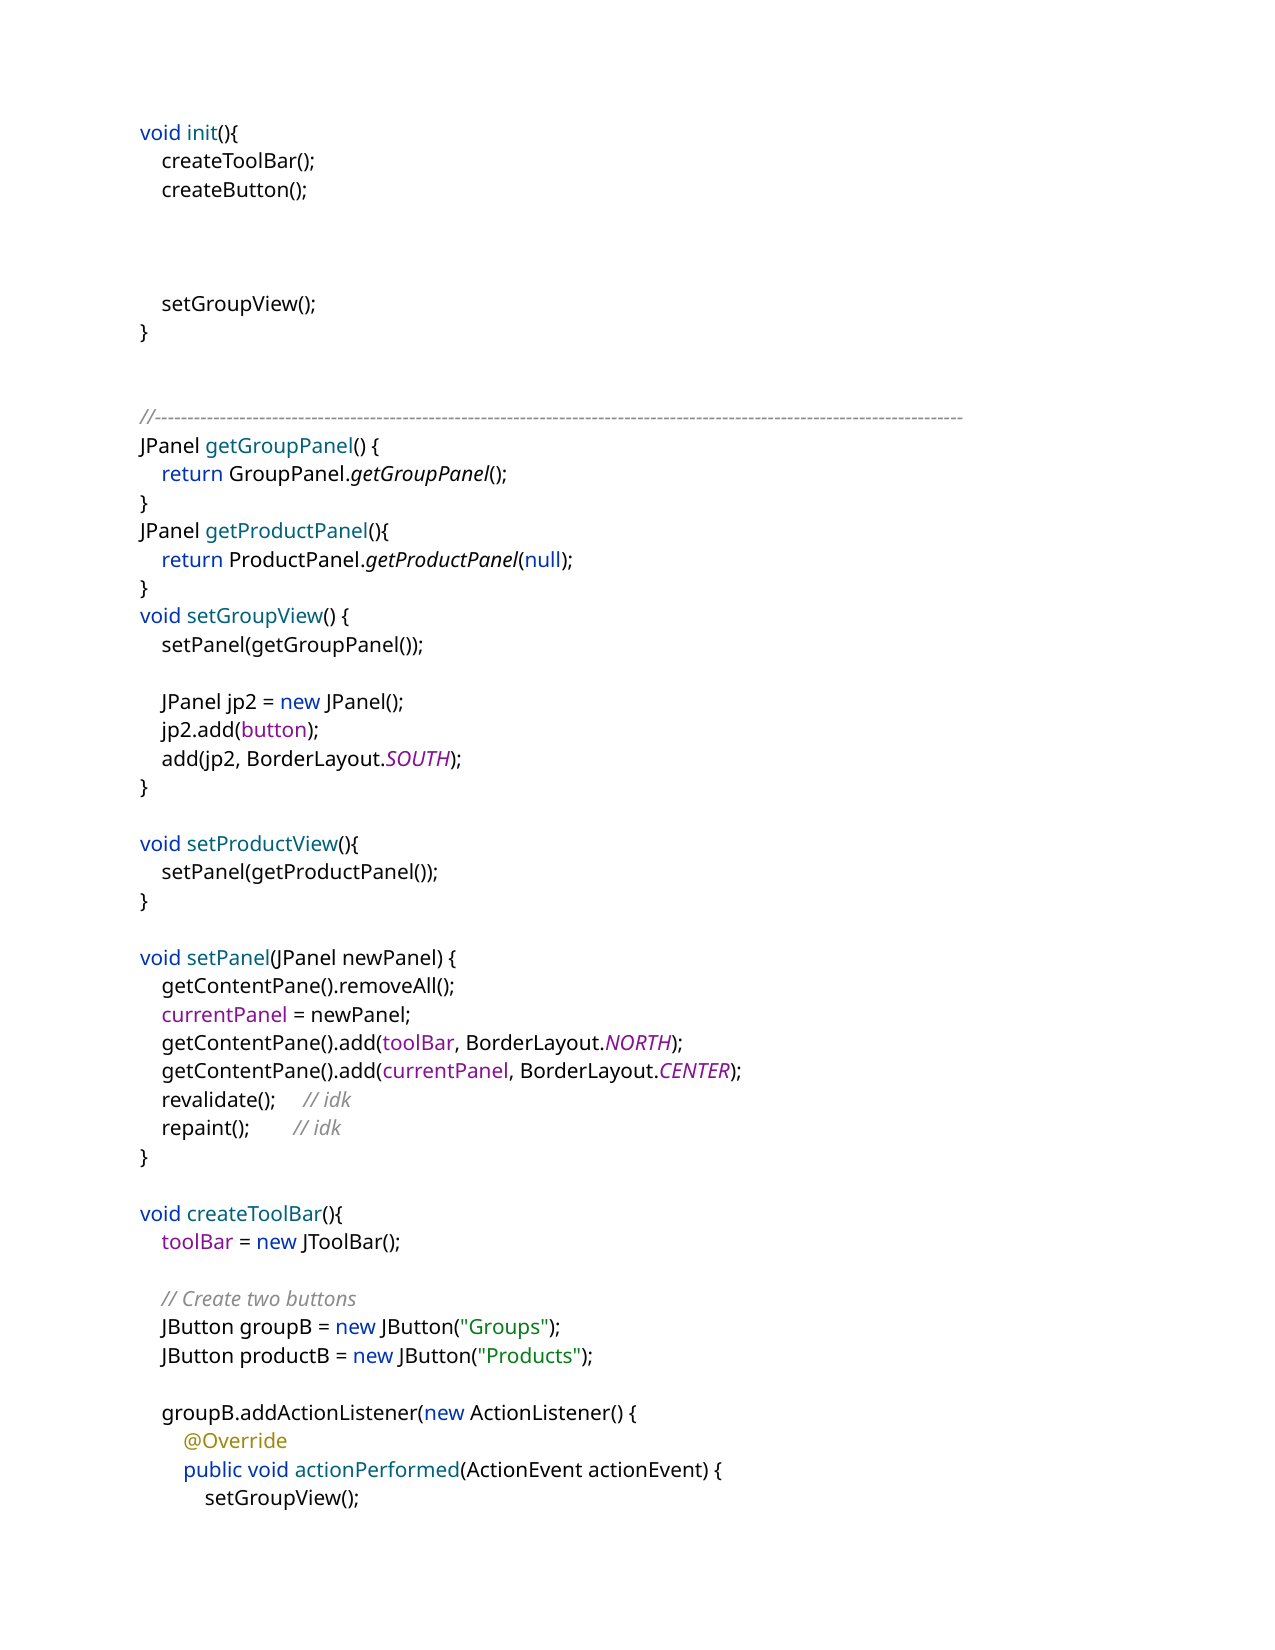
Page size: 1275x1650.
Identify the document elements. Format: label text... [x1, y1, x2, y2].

text void init(){ createToolBar(); createButton(); setGroupView(); } //---------------------------------------------------------------------------------------------------------------------------- JPanel getGroupPanel() { return GroupPanel.getGroupPanel(); } JPanel getProductPanel(){ return ProductPanel.getProductPanel(null); } void setGroupView() { setPanel(getGroupPanel()); JPanel jp2 = new JPanel(); jp2.add(button); add(jp2, BorderLayout.SOUTH); } void setProductView(){ setPanel(getProductPanel()); } void setPanel(JPanel newPanel) { getContentPane().removeAll(); currentPanel = newPanel; getContentPane().add(toolBar, BorderLayout.NORTH); getContentPane().add(currentPanel, BorderLayout.CENTER); revalidate(); // idk repaint(); // idk } void createToolBar(){ toolBar = new JToolBar(); // Create two buttons JButton groupB = new JButton("Groups"); JButton productB = new JButton("Products"); groupB.addActionListener(new ActionListener() { @Override public void actionPerformed(ActionEvent actionEvent) { setGroupView(); [118, 118, 1157, 1512]
